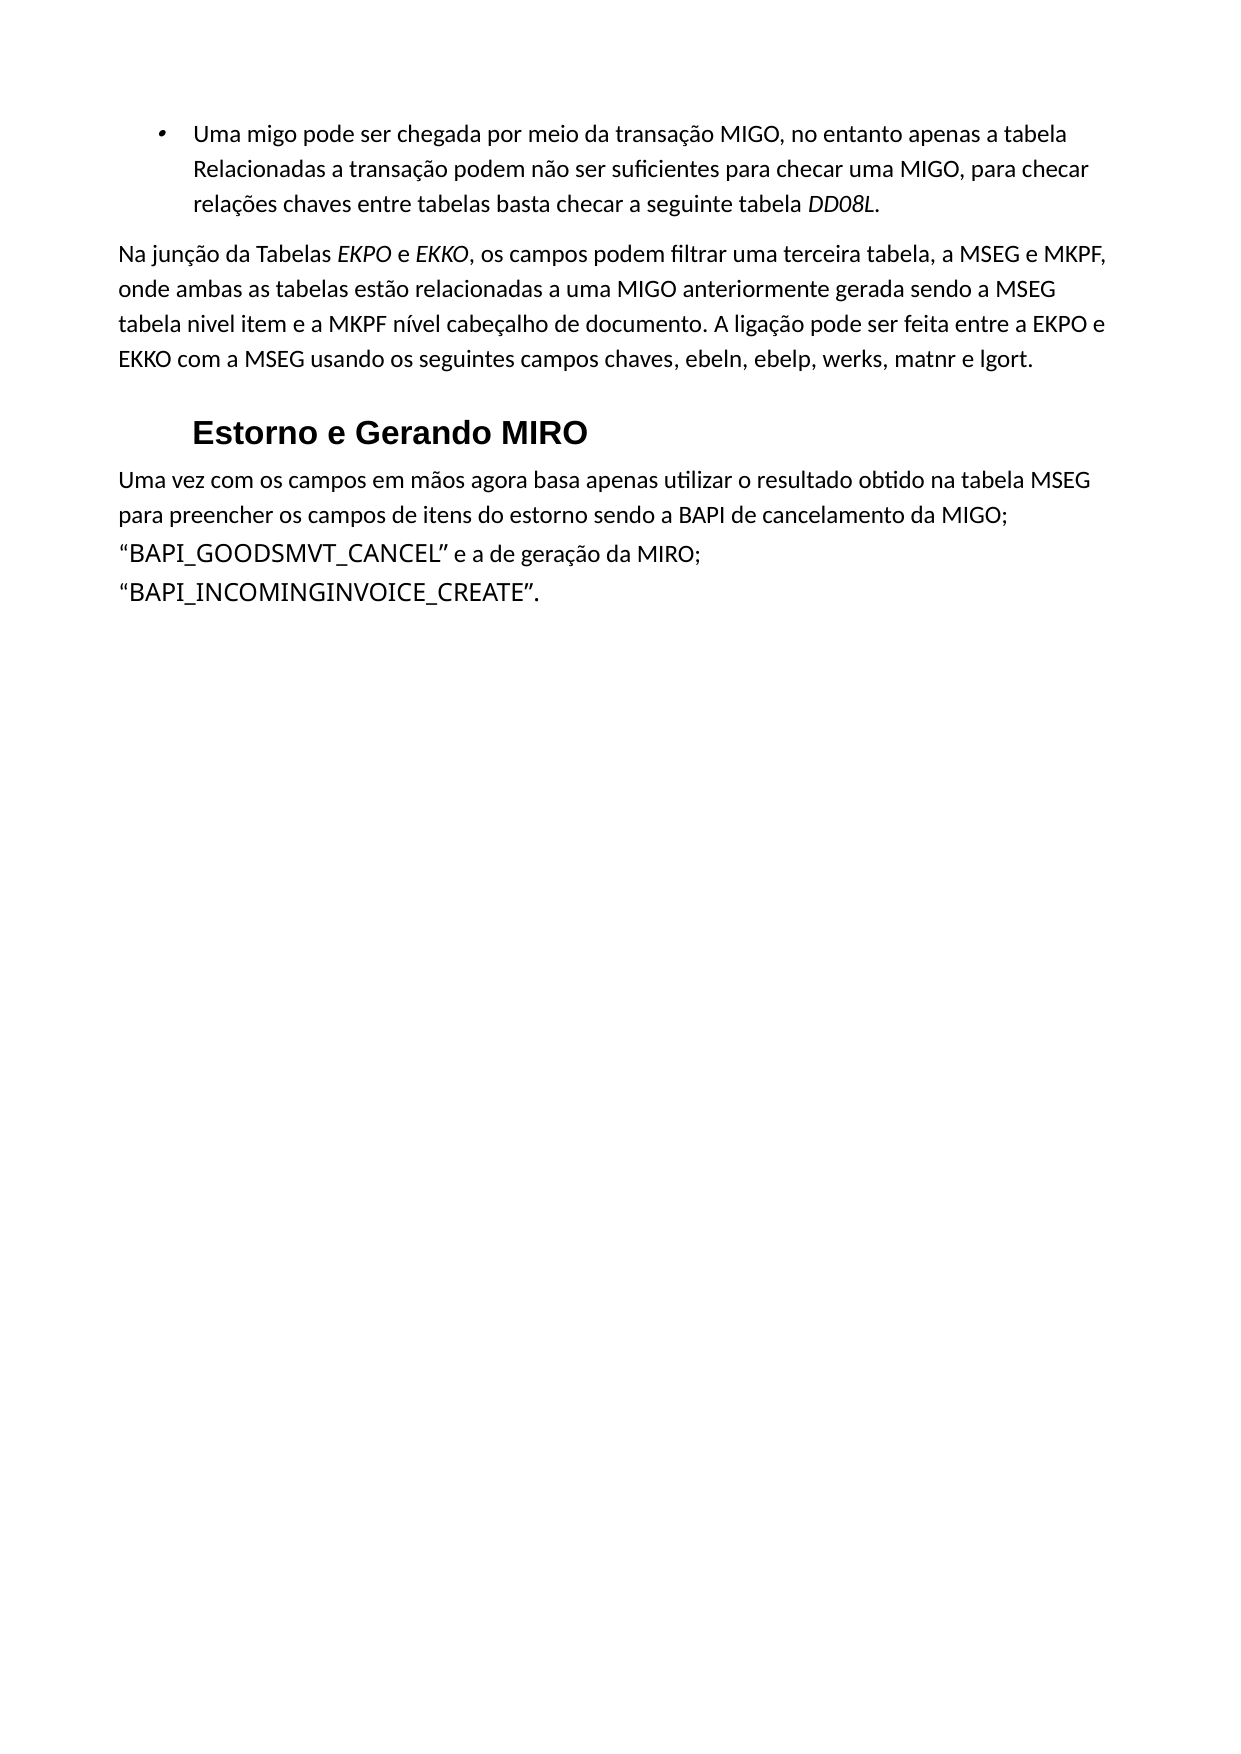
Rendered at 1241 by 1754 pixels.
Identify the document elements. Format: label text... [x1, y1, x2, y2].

subtitle Estorno e Gerando MIRO [118, 413, 1122, 452]
text Uma vez com os campos em mãos agora basa apenas utilizar o resultado obtido na tabela MSEG para preencher os campos de itens do estorno sendo a BAPI de cancelamento da MIGO; “BAPI_GOODSMVT_CANCEL” e a de geração da MIRO; “BAPI_INCOMINGINVOICE_CREATE”. [118, 464, 1122, 608]
list Uma migo pode ser chegada por meio da transação MIGO, no entanto apenas a tabela Relacionadas a transação podem não ser suficientes para checar uma MIGO, para checar relações chaves entre tabelas basta checar a seguinte tabela DD08L. [156, 118, 1122, 219]
text Na junção da Tabelas EKPO e EKKO, os campos podem filtrar uma terceira tabela, a MSEG e MKPF, onde ambas as tabelas estão relacionadas a uma MIGO anteriormente gerada sendo a MSEG tabela nivel item e a MKPF nível cabeçalho de documento. A ligação pode ser feita entre a EKPO e EKKO com a MSEG usando os seguintes campos chaves, ebeln, ebelp, werks, matnr e lgort. [118, 238, 1122, 373]
